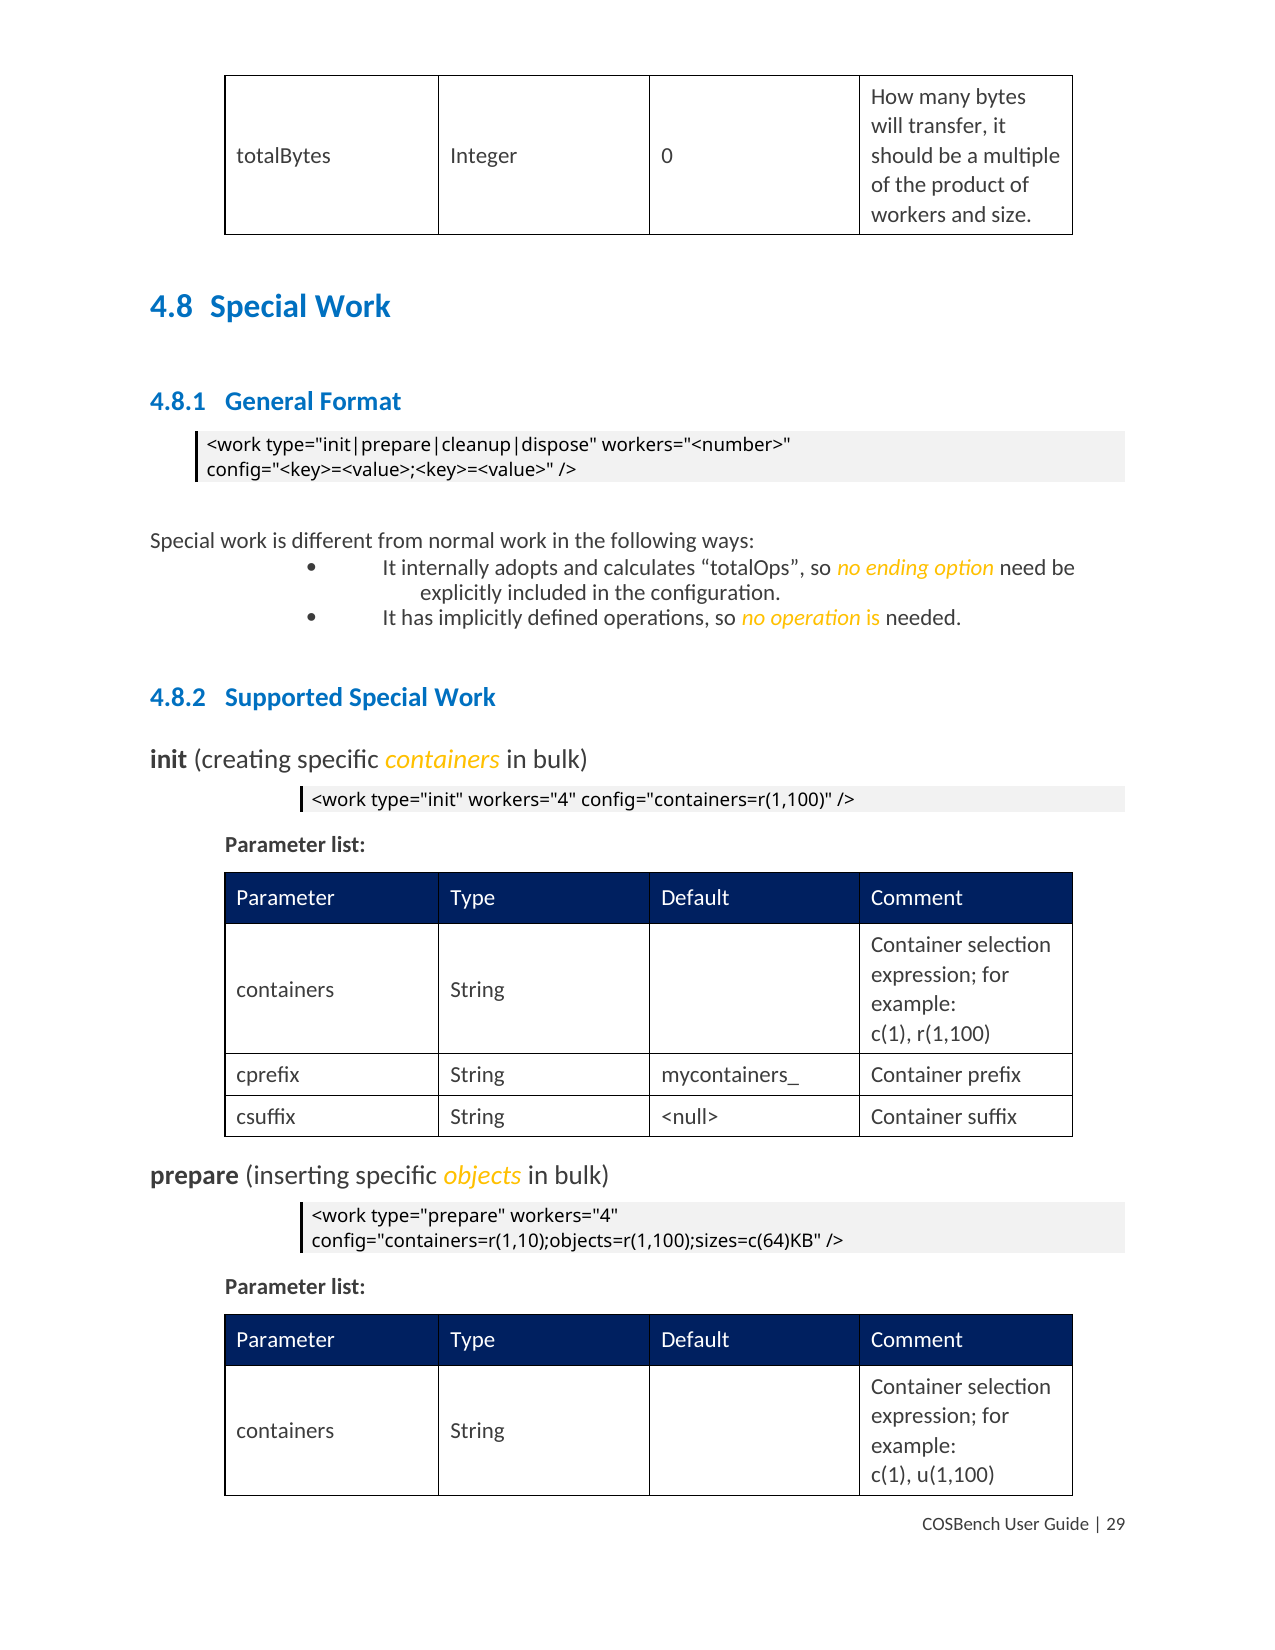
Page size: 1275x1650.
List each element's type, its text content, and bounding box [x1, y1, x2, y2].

table_header Parameter [226, 1315, 438, 1365]
table_header Type [439, 873, 649, 923]
table_cell String [439, 1366, 649, 1494]
text Special work is different from normal work in the following ways: [150, 526, 1125, 554]
table_header Type [439, 1315, 649, 1365]
text Parameter list: [225, 830, 1125, 858]
subtitle Special Work [150, 285, 1125, 326]
table_cell 0 [650, 76, 859, 234]
table_cell String [439, 1096, 649, 1136]
table_cell How many bytes will transfer, it should be a multiple of the product of workers and size. [860, 76, 1072, 234]
table_cell <null> [650, 1096, 859, 1136]
table_cell Integer [439, 76, 649, 234]
table_cell [650, 924, 859, 1053]
text Parameter list: [225, 1272, 1125, 1300]
table_cell Container prefix [860, 1054, 1072, 1094]
table_cell [650, 1366, 859, 1494]
table_cell Container selection expression; for example: c(1), r(1,100) [860, 924, 1072, 1053]
table_header Default [650, 873, 859, 923]
table_header Default [650, 1315, 859, 1365]
table_header Parameter [226, 873, 438, 923]
table_header Comment [860, 1315, 1072, 1365]
table_cell totalBytes [226, 76, 438, 234]
subtitle init (creating specific containers in bulk) [150, 742, 1125, 775]
text <work type="init|prepare|cleanup|dispose" workers="<number>" config="<key>=<value>;<key>=<value>" /> [198, 431, 1125, 482]
table_cell mycontainers_ [650, 1054, 859, 1094]
text <work type="prepare" workers="4" config="containers=r(1,10);objects=r(1,100);sizes=c(64)KB" /> [303, 1202, 1125, 1253]
text <work type="init" workers="4" config="containers=r(1,100)" /> [303, 786, 1125, 812]
table_cell Container selection expression; for example: c(1), u(1,100) [860, 1366, 1072, 1494]
table_cell String [439, 924, 649, 1053]
list It internally adopts and calculates “totalOps”, so no ending option need be explicitly included in the configuration. [307, 555, 1125, 605]
table_cell cprefix [226, 1054, 438, 1094]
table_header Comment [860, 873, 1072, 923]
table_cell csuffix [226, 1096, 438, 1136]
table_cell Container suffix [860, 1096, 1072, 1136]
subtitle prepare (inserting specific objects in bulk) [150, 1158, 1125, 1191]
table_cell containers [226, 1366, 438, 1494]
list It has implicitly defined operations, so no operation is needed. [307, 605, 1125, 630]
table_cell containers [226, 924, 438, 1053]
subtitle Supported Special Work [150, 680, 1125, 713]
table_cell String [439, 1054, 649, 1094]
subtitle General Format [150, 384, 1125, 417]
